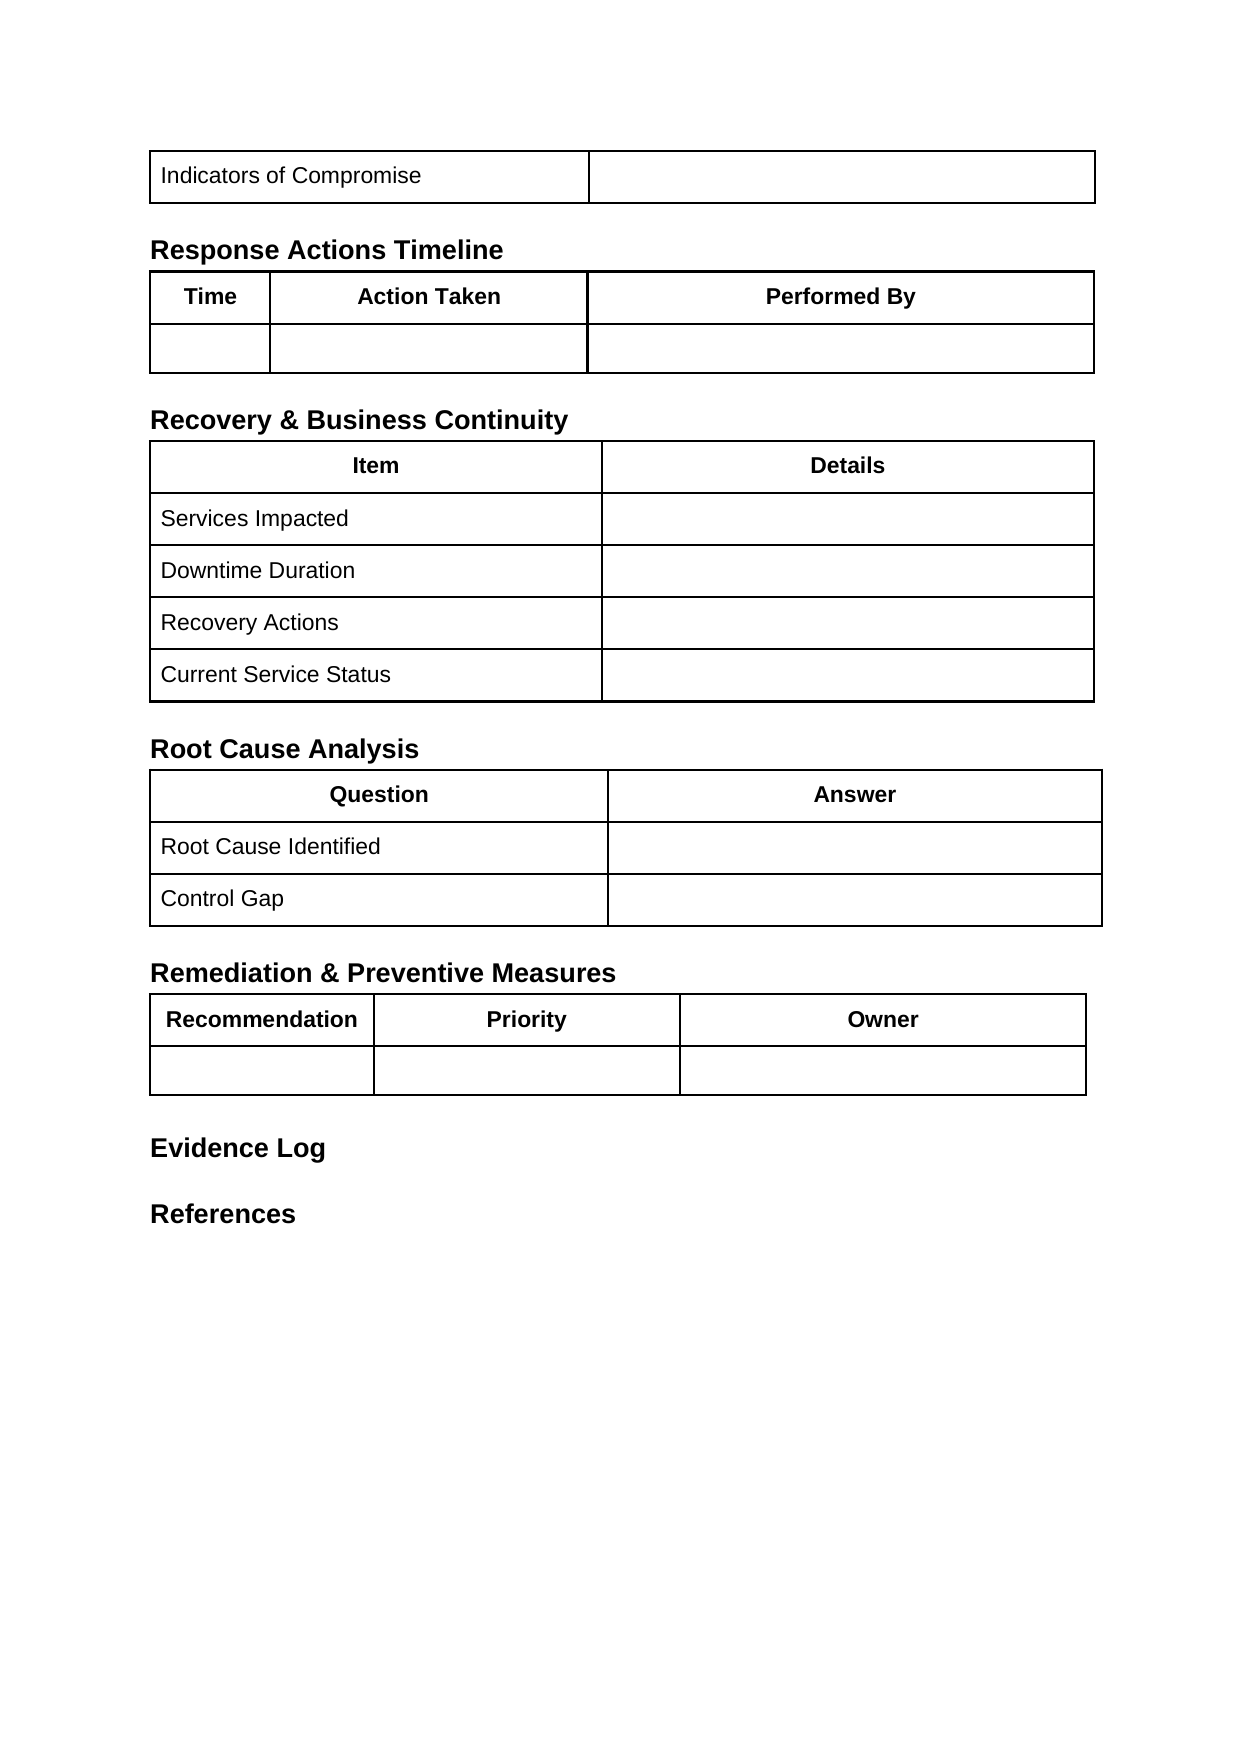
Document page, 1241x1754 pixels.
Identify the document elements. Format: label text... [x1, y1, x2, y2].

table_cell [375, 1047, 679, 1094]
table_cell [609, 875, 1101, 925]
table_cell [589, 325, 1093, 372]
table_header Time [151, 273, 269, 322]
table_cell Control Gap [151, 875, 607, 925]
table_cell Services Impacted [151, 494, 601, 544]
table_cell [603, 494, 1093, 544]
table_cell Indicators of Compromise [151, 152, 588, 202]
text Recovery & Business Continuity [150, 404, 1090, 435]
table_header Recommendation [151, 995, 373, 1045]
table_cell Current Service Status [151, 650, 601, 700]
table_cell [681, 1047, 1085, 1094]
table_cell [590, 152, 1094, 202]
text Evidence Log [150, 1132, 1090, 1164]
table_cell [603, 546, 1093, 596]
table_cell [603, 598, 1093, 648]
table_header Item [151, 442, 601, 492]
text Response Actions Timeline [150, 234, 1090, 266]
table_header Performed By [589, 273, 1093, 322]
table_cell Recovery Actions [151, 598, 601, 648]
table_header Question [151, 771, 607, 821]
table_header Details [603, 442, 1093, 492]
text References [150, 1198, 1090, 1230]
table_cell [151, 1047, 373, 1094]
table_header Answer [609, 771, 1101, 821]
text Root Cause Analysis [150, 733, 1090, 764]
table_cell Root Cause Identified [151, 823, 607, 873]
table_cell Downtime Duration [151, 546, 601, 596]
table_cell [603, 650, 1093, 700]
table_cell [151, 325, 269, 372]
table_cell [271, 325, 586, 372]
text Remediation & Preventive Measures [150, 957, 1090, 988]
table_cell [609, 823, 1101, 873]
table_header Action Taken [271, 273, 586, 322]
table_header Owner [681, 995, 1085, 1045]
table_header Priority [375, 995, 679, 1045]
